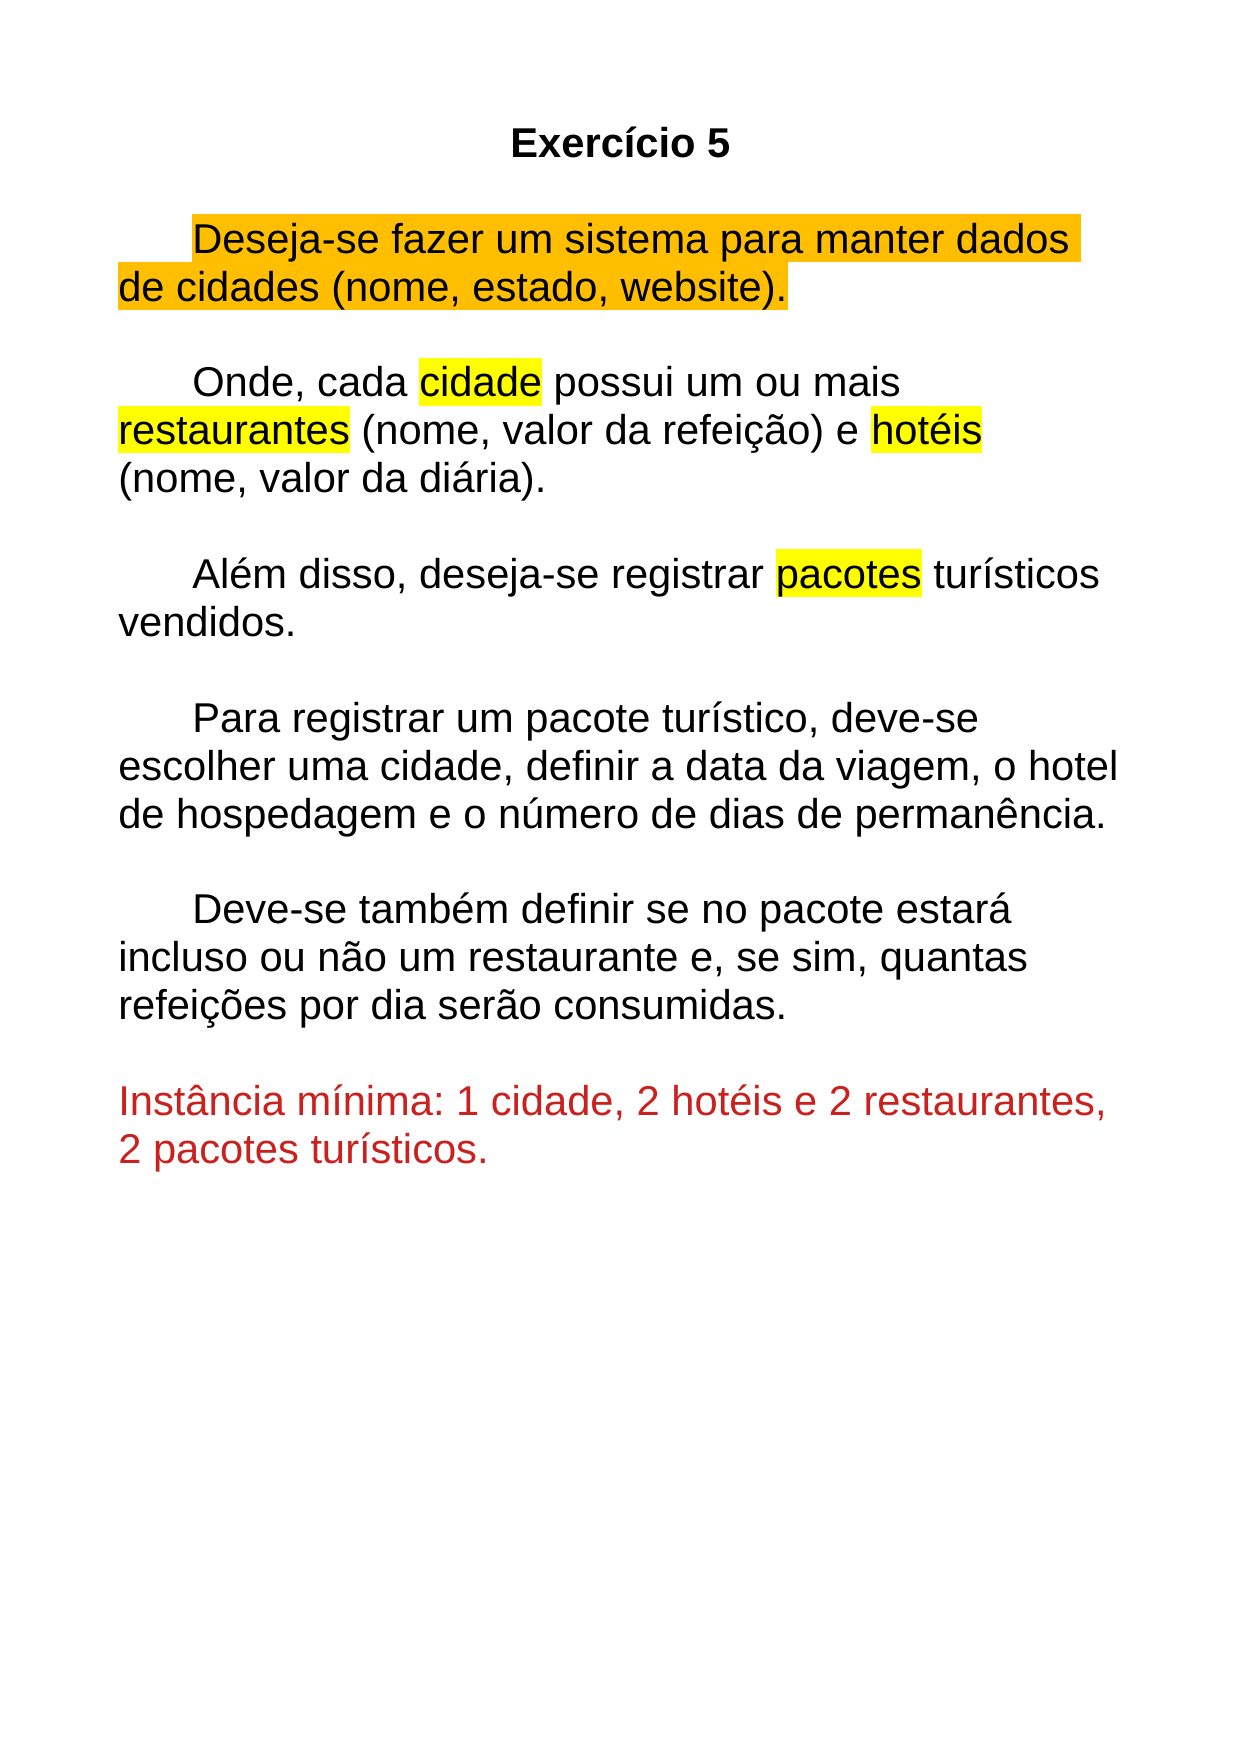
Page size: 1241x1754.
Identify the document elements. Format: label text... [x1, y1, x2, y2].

text Deseja-se fazer um sistema para manter dados de cidades (nome, estado, website). [118, 214, 1122, 310]
text Onde, cada cidade possui um ou mais restaurantes (nome, valor da refeição) e hotéis (nome, valor da diária). [118, 358, 1122, 501]
text Instância mínima: 1 cidade, 2 hotéis e 2 restaurantes, 2 pacotes turísticos. [118, 1028, 1122, 1172]
text Exercício 5 [118, 118, 1122, 166]
text Para registrar um pacote turístico, deve-se escolher uma cidade, definir a data da viagem, o hotel de hospedagem e o número de dias de permanência. [118, 693, 1122, 837]
text Além disso, deseja-se registrar pacotes turísticos vendidos. [118, 501, 1122, 645]
text Deve-se também definir se no pacote estará incluso ou não um restaurante e, se sim, quantas refeições por dia serão consumidas. [118, 885, 1122, 1028]
